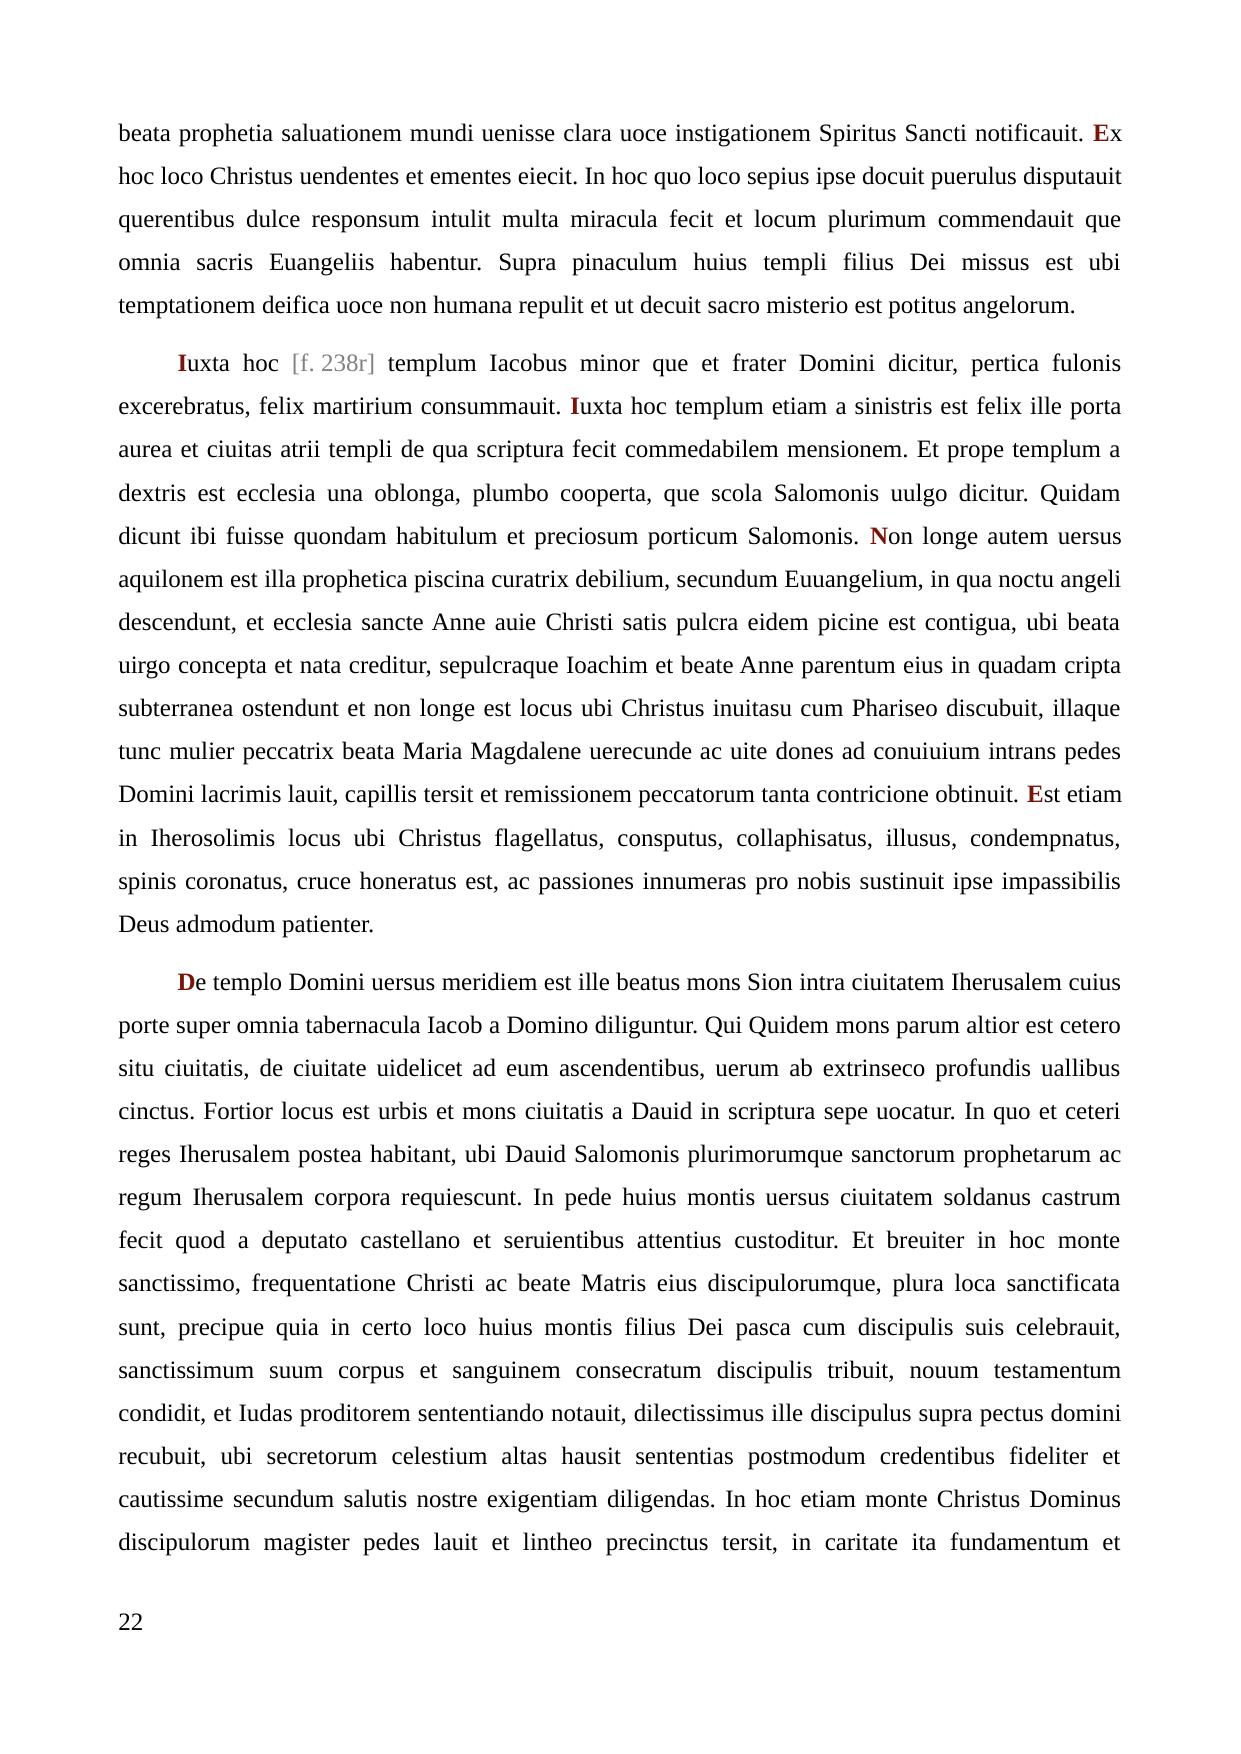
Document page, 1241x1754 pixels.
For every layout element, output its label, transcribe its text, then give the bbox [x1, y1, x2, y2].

text beata prophetia saluationem mundi uenisse clara uoce instigationem Spiritus Sancti notificauit. Ex hoc loco Christus uendentes et ementes eiecit. In hoc quo loco sepius ipse docuit puerulus disputauit querentibus dulce responsum intulit multa miracula fecit et locum plurimum commendauit que omnia sacris Euangeliis habentur. Supra pinaculum huius templi filius Dei missus est ubi temptationem deifica uoce non humana repulit et ut decuit sacro misterio est potitus angelorum. [118, 118, 1122, 319]
text De templo Domini uersus meridiem est ille beatus mons Sion intra ciuitatem Iherusalem cuius porte super omnia tabernacula Iacob a Domino diliguntur. Qui Quidem mons parum altior est cetero situ ciuitatis, de ciuitate uidelicet ad eum ascendentibus, uerum ab extrinseco profundis uallibus cinctus. Fortior locus est urbis et mons ciuitatis a Dauid in scriptura sepe uocatur. In quo et ceteri reges Iherusalem postea habitant, ubi Dauid Salomonis plurimorumque sanctorum prophetarum ac regum Iherusalem corpora requiescunt. In pede huius montis uersus ciuitatem soldanus castrum fecit quod a deputato castellano et seruientibus attentius custoditur. Et breuiter in hoc monte sanctissimo, frequentatione Christi ac beate Matris eius discipulorumque, plura loca sanctificata sunt, precipue quia in certo loco huius montis filius Dei pasca cum discipulis suis celebrauit, sanctissimum suum corpus et sanguinem consecratum discipulis tribuit, nouum testamentum condidit, et Iudas proditorem sententiando notauit, dilectissimus ille discipulus supra pectus domini recubuit, ubi secretorum celestium altas hausit sententias postmodum credentibus fideliter et cautissime secundum salutis nostre exigentiam diligendas. In hoc etiam monte Christus Dominus discipulorum magister pedes lauit et lintheo precinctus tersit, in caritate ita fundamentum et [118, 967, 1122, 1556]
text Iuxta hoc [f. 238r] templum Iacobus minor que et frater Domini dicitur, pertica fulonis excerebratus, felix martirium consummauit. Iuxta hoc templum etiam a sinistris est felix ille porta aurea et ciuitas atrii templi de qua scriptura fecit commedabilem mensionem. Et prope templum a dextris est ecclesia una oblonga, plumbo cooperta, que scola Salomonis uulgo dicitur. Quidam dicunt ibi fuisse quondam habitulum et preciosum porticum Salomonis. Non longe autem uersus aquilonem est illa prophetica piscina curatrix debilium, secundum Euuangelium, in qua noctu angeli descendunt, et ecclesia sancte Anne auie Christi satis pulcra eidem picine est contigua, ubi beata uirgo concepta et nata creditur, sepulcraque Ioachim et beate Anne parentum eius in quadam cripta subterranea ostendunt et non longe est locus ubi Christus inuitasu cum Phariseo discubuit, illaque tunc mulier peccatrix beata Maria Magdalene uerecunde ac uite dones ad conuiuium intrans pedes Domini lacrimis lauit, capillis tersit et remissionem peccatorum tanta contricione obtinuit. Est etiam in Iherosolimis locus ubi Christus flagellatus, consputus, collaphisatus, illusus, condempnatus, spinis coronatus, cruce honeratus est, ac passiones innumeras pro nobis sustinuit ipse impassibilis Deus admodum patienter. [118, 348, 1122, 938]
